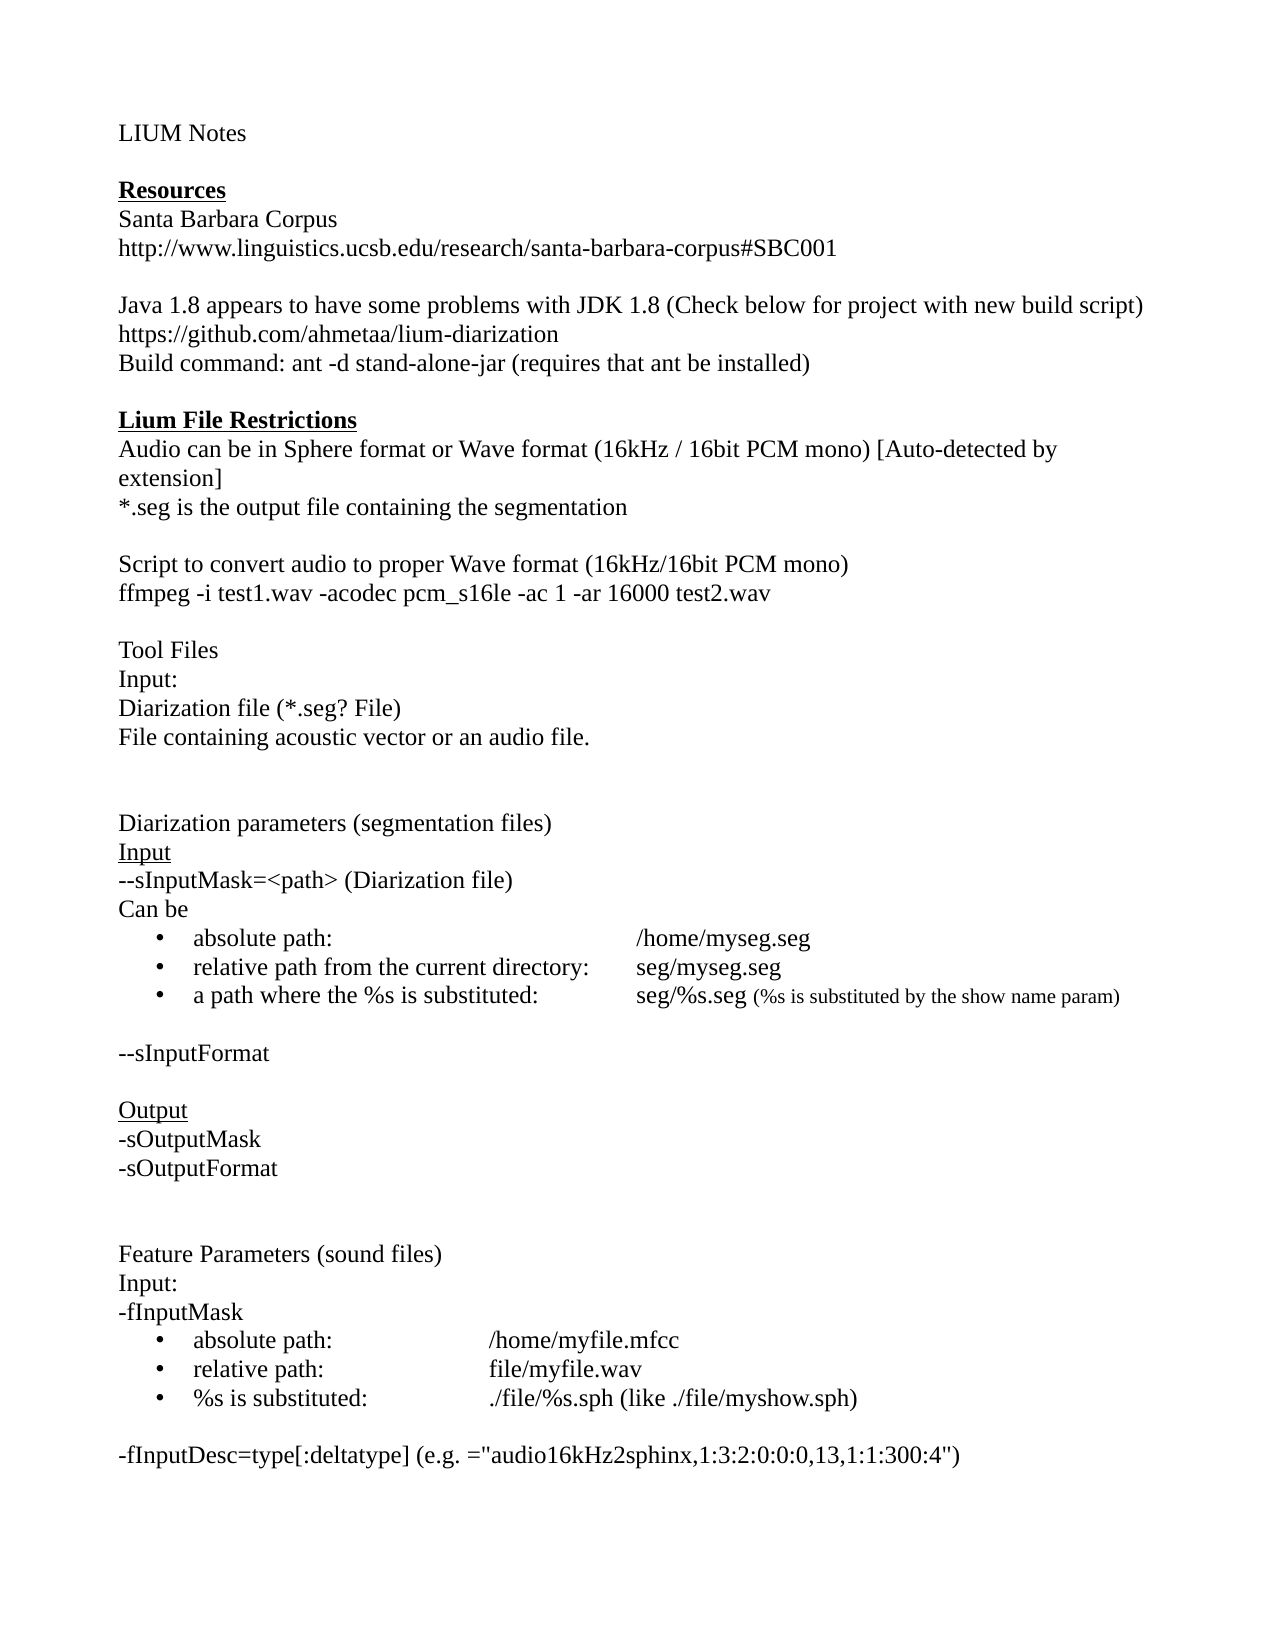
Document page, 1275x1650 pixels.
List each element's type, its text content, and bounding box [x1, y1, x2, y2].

list relative path from the current directory: seg/myseg.seg [156, 952, 1157, 981]
text Diarization parameters (segmentation files) [118, 808, 1157, 837]
text Santa Barbara Corpus [118, 204, 1157, 233]
text -sOutputMask [118, 1124, 1157, 1153]
text Resources [118, 176, 1157, 204]
text Input: [118, 1268, 1157, 1297]
text Audio can be in Sphere format or Wave format (16kHz / 16bit PCM mono) [Auto-detected by extension] [118, 434, 1157, 492]
text -sOutputFormat [118, 1153, 1157, 1182]
text File containing acoustic vector or an audio file. [118, 722, 1157, 751]
text Can be [118, 894, 1157, 923]
text Output [118, 1096, 1157, 1124]
text http://www.linguistics.ucsb.edu/research/santa-barbara-corpus#SBC001 [118, 233, 1157, 262]
text *.seg is the output file containing the segmentation [118, 492, 1157, 521]
text Tool Files [118, 636, 1157, 664]
list absolute path: /home/myfile.mfcc [156, 1326, 1157, 1354]
text -fInputDesc=type[:deltatype] (e.g. ="audio16kHz2sphinx,1:3:2:0:0:0,13,1:1:300:4") [118, 1441, 1157, 1469]
text -fInputMask [118, 1297, 1157, 1326]
text Java 1.8 appears to have some problems with JDK 1.8 (Check below for project with new build script) [118, 291, 1157, 319]
list absolute path: /home/myseg.seg [156, 923, 1157, 952]
text --sInputFormat [118, 1038, 1157, 1067]
list %s is substituted: ./file/%s.sph (like ./file/myshow.sph) [156, 1383, 1157, 1412]
text Build command: ant -d stand-alone-jar (requires that ant be installed) [118, 348, 1157, 377]
text Input [118, 837, 1157, 866]
text Script to convert audio to proper Wave format (16kHz/16bit PCM mono) [118, 549, 1157, 578]
text LIUM Notes [118, 118, 1157, 147]
list relative path: file/myfile.wav [156, 1354, 1157, 1383]
text Diarization file (*.seg? File) [118, 693, 1157, 722]
text Input: [118, 664, 1157, 693]
text ffmpeg -i test1.wav -acodec pcm_s16le -ac 1 -ar 16000 test2.wav [118, 578, 1157, 607]
list a path where the %s is substituted: seg/%s.seg (%s is substituted by the show name param) [156, 981, 1157, 1009]
text https://github.com/ahmetaa/lium-diarization [118, 319, 1157, 348]
text Feature Parameters (sound files) [118, 1239, 1157, 1268]
text Lium File Restrictions [118, 406, 1157, 434]
text --sInputMask=<path> (Diarization file) [118, 866, 1157, 894]
